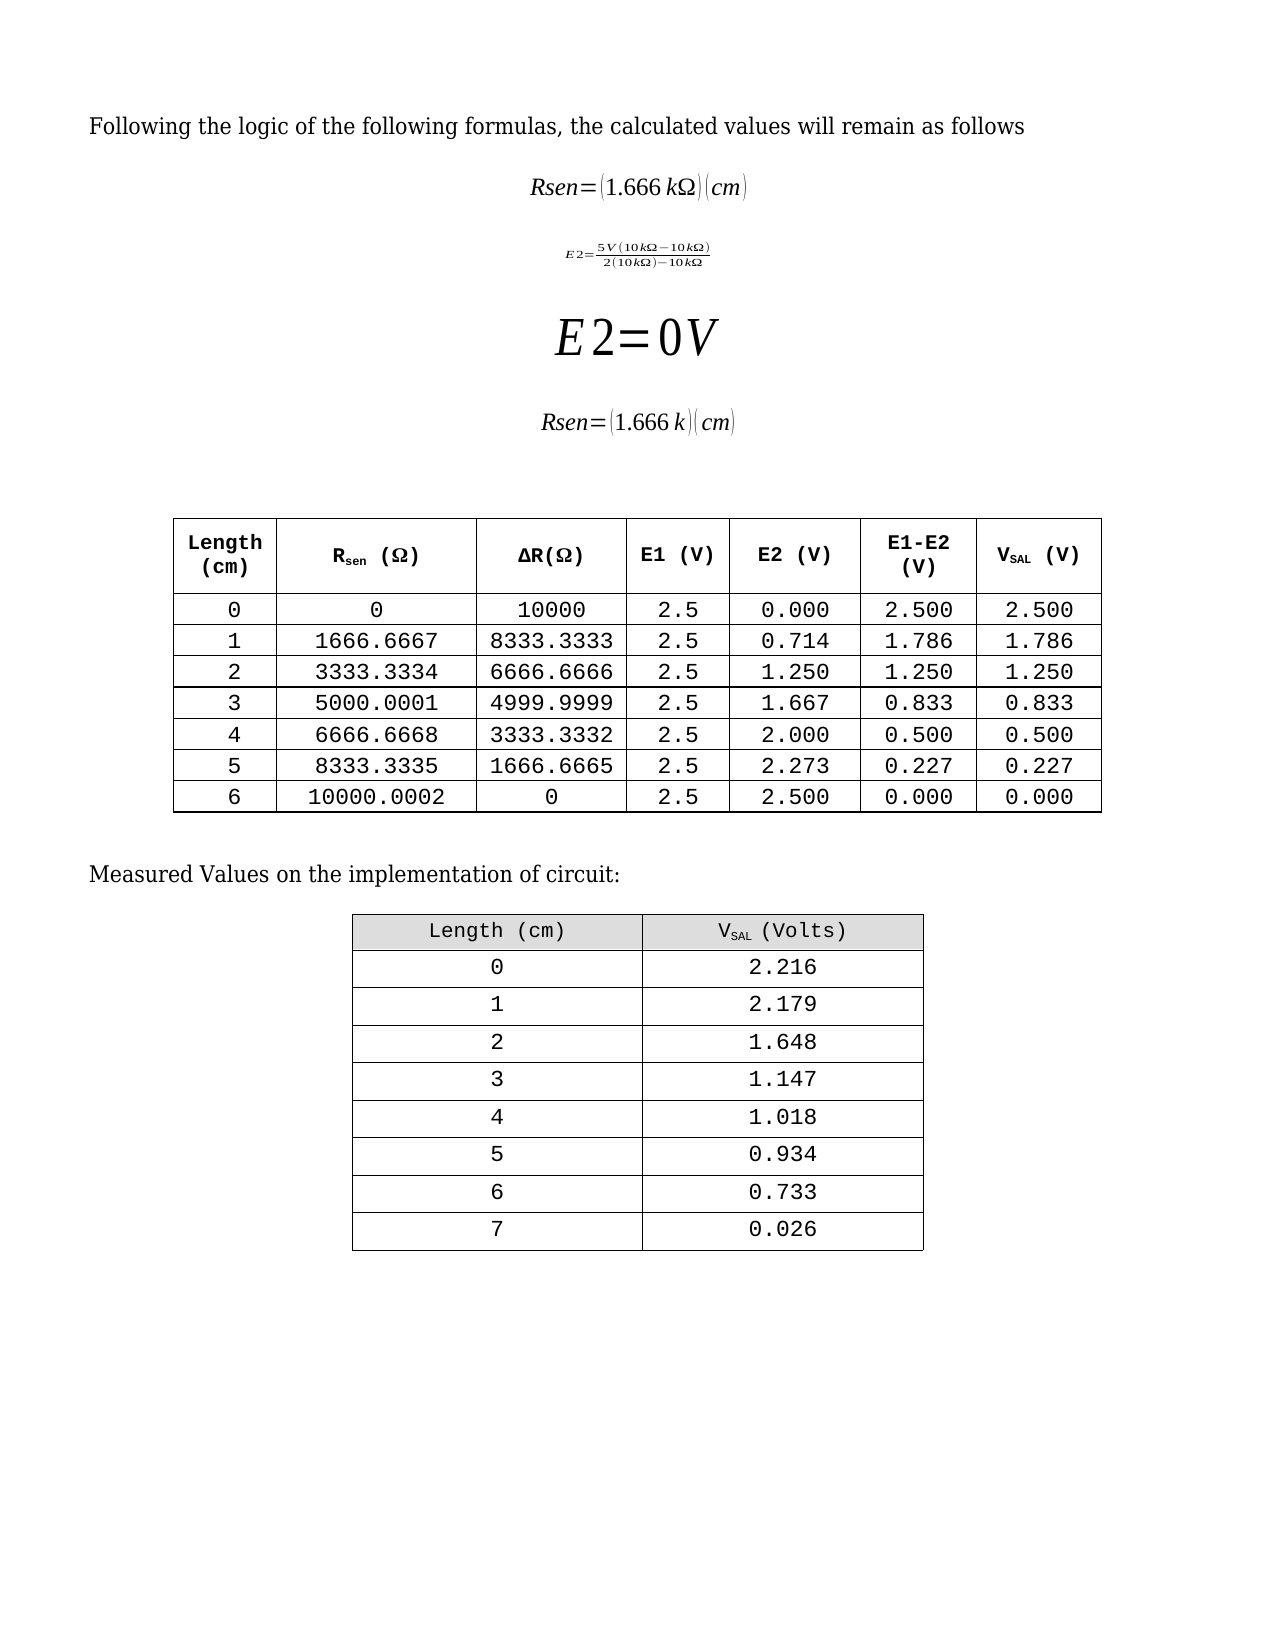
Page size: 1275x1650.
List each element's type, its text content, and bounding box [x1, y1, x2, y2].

table_cell 1.786 [977, 625, 1101, 655]
table_cell 0.000 [861, 781, 976, 811]
table_cell 0.833 [861, 688, 976, 718]
table_cell 0.227 [977, 750, 1101, 780]
table_cell 0.934 [643, 1138, 923, 1174]
table_cell 1.786 [861, 625, 976, 655]
table_cell 8333.3333 [477, 625, 626, 655]
table_cell 1.250 [730, 656, 860, 686]
table_cell 0 [277, 594, 476, 624]
table_cell 0.733 [643, 1176, 923, 1212]
table_cell 2.500 [861, 594, 976, 624]
table_header VSAL (Volts) [643, 915, 923, 949]
table_cell 6666.6668 [277, 719, 476, 749]
table_cell 0.500 [977, 719, 1101, 749]
table_header Length (cm) [174, 519, 276, 593]
table_cell 2.179 [643, 988, 923, 1024]
table_cell 0.500 [861, 719, 976, 749]
table_cell 2.273 [730, 750, 860, 780]
table_header Rsen (Ω) [277, 519, 476, 593]
table_header E1-E2 (V) [861, 519, 976, 593]
table_cell 6666.6666 [477, 656, 626, 686]
table_cell 2.216 [643, 951, 923, 987]
table_cell 1 [174, 625, 276, 655]
table_cell 10000.0002 [277, 781, 476, 811]
table_header E2 (V) [730, 519, 860, 593]
text Following the logic of the following formulas, the calculated values will remain as follows [88, 113, 1186, 139]
table_cell 2 [174, 656, 276, 686]
table_cell 1.147 [643, 1063, 923, 1099]
table_cell 2.5 [627, 625, 729, 655]
table_cell 0 [174, 594, 276, 624]
table_cell 3 [353, 1063, 642, 1099]
table_cell 8333.3335 [277, 750, 476, 780]
table_header Length (cm) [353, 915, 642, 949]
table_cell 2.5 [627, 750, 729, 780]
table_cell 0.000 [730, 594, 860, 624]
table_cell 0 [353, 951, 642, 987]
table_cell 1.648 [643, 1026, 923, 1062]
table_cell 2.500 [977, 594, 1101, 624]
table_cell 2.5 [627, 594, 729, 624]
table_cell 0.833 [977, 688, 1101, 718]
table_cell 7 [353, 1213, 642, 1249]
table_header E1 (V) [627, 519, 729, 593]
table_header VSAL (V) [977, 519, 1101, 593]
table_cell 3 [174, 688, 276, 718]
table_cell 0.000 [977, 781, 1101, 811]
table_cell 0.227 [861, 750, 976, 780]
table_cell 0 [477, 781, 626, 811]
table_cell 1.018 [643, 1101, 923, 1137]
table_cell 1666.6665 [477, 750, 626, 780]
table_cell 2.500 [730, 781, 860, 811]
table_cell 0.026 [643, 1213, 923, 1249]
table_cell 2.000 [730, 719, 860, 749]
table_cell 2 [353, 1026, 642, 1062]
table_cell 2.5 [627, 656, 729, 686]
table_cell 1.250 [861, 656, 976, 686]
table_cell 6 [353, 1176, 642, 1212]
table_cell 4 [174, 719, 276, 749]
table_cell 5 [353, 1138, 642, 1174]
table_cell 1.250 [977, 656, 1101, 686]
table_cell 2.5 [627, 781, 729, 811]
text Measured Values on the implementation of circuit: [88, 861, 1186, 888]
table_cell 5 [174, 750, 276, 780]
table_cell 2.5 [627, 688, 729, 718]
table_cell 1666.6667 [277, 625, 476, 655]
table_cell 10000 [477, 594, 626, 624]
table_cell 3333.3332 [477, 719, 626, 749]
table_cell 2.5 [627, 719, 729, 749]
table_cell 5000.0001 [277, 688, 476, 718]
table_cell 1 [353, 988, 642, 1024]
table_cell 0.714 [730, 625, 860, 655]
table_cell 6 [174, 781, 276, 811]
table_cell 4999.9999 [477, 688, 626, 718]
table_cell 1.667 [730, 688, 860, 718]
table_cell 3333.3334 [277, 656, 476, 686]
table_header ΔR(Ω) [477, 519, 626, 593]
table_cell 4 [353, 1101, 642, 1137]
